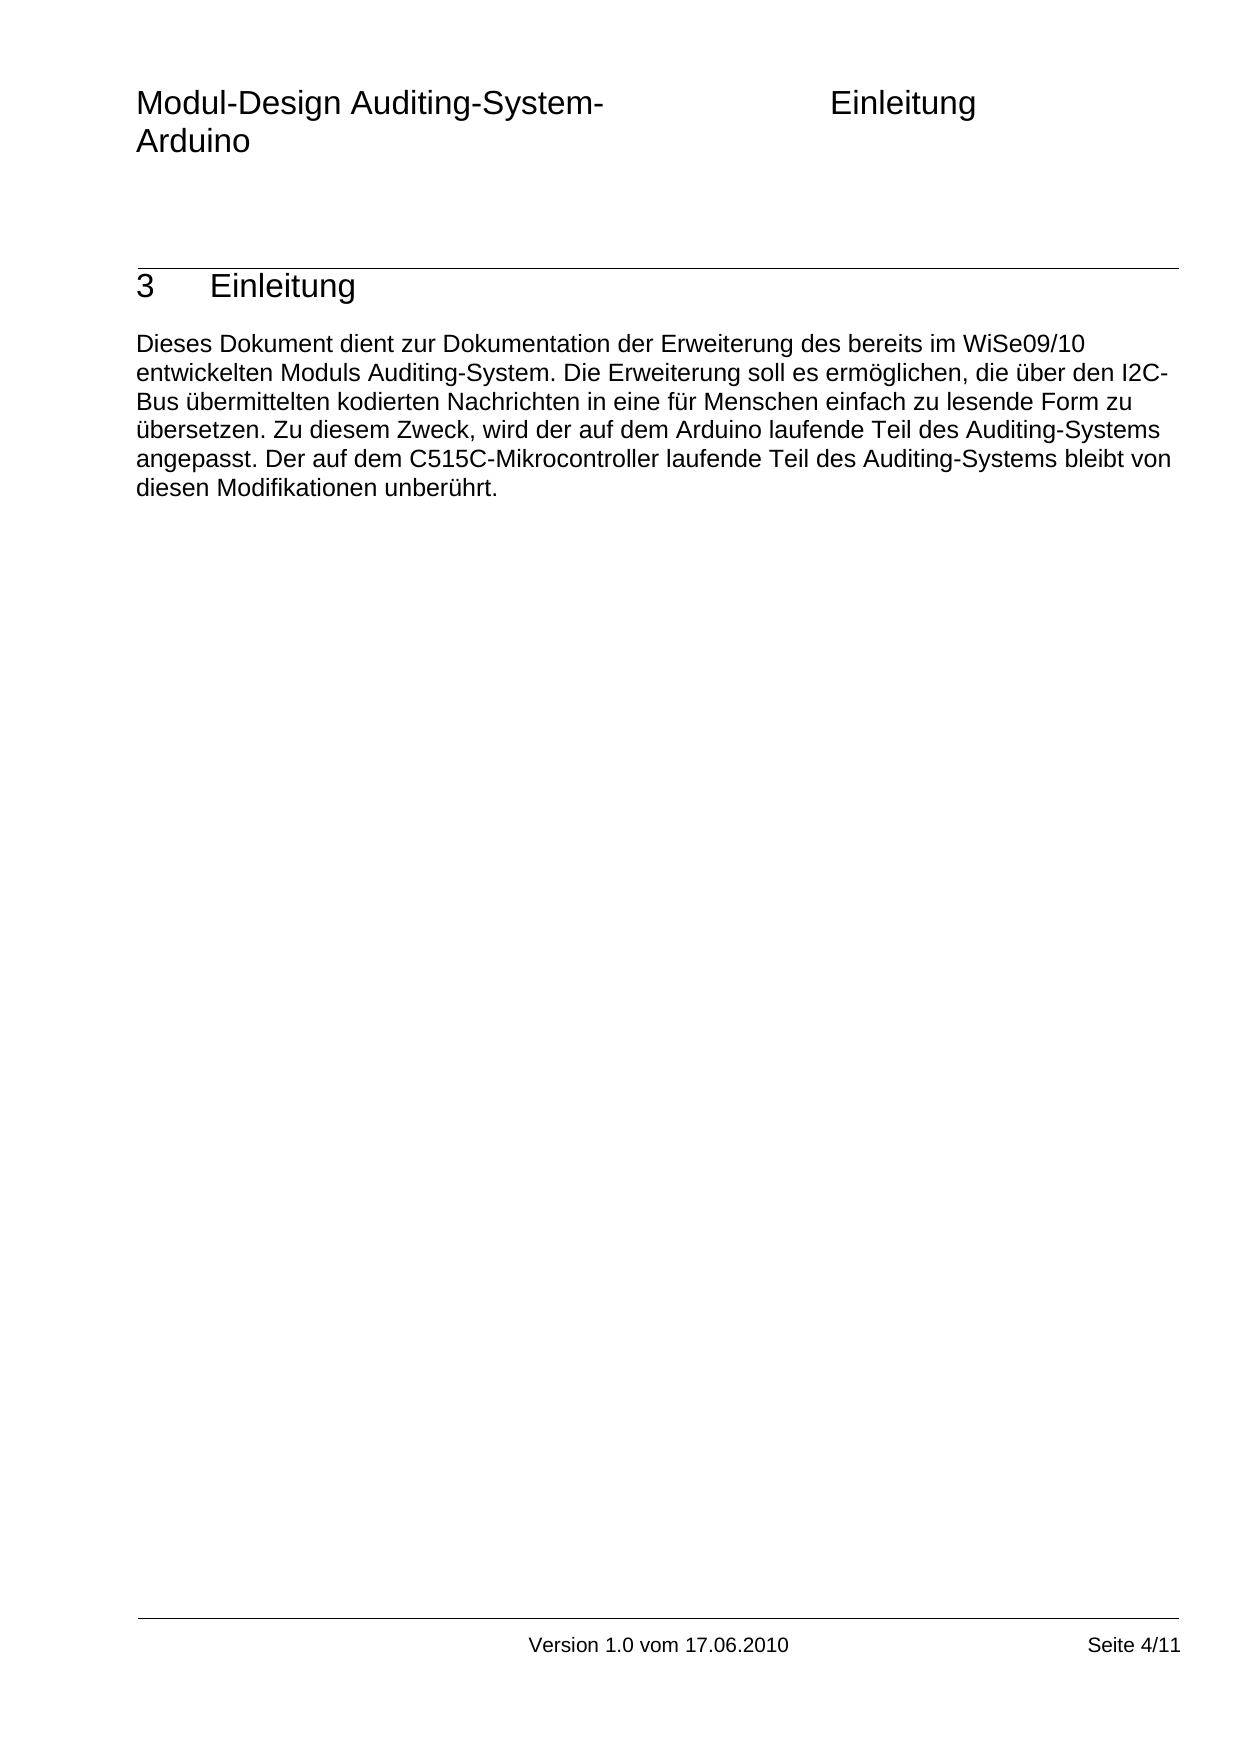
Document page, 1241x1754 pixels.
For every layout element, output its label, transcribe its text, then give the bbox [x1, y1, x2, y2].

subtitle Einleitung [136, 289, 350, 304]
text Dieses Dokument dient zur Dokumentation der Erweiterung des bereits im WiSe09/10 entwickelten Moduls Auditing-System. Die Erweiterung soll es ermöglichen, die über den I2C-Bus übermittelten kodierten Nachrichten in eine für Menschen einfach zu lesende Form zu übersetzen. Zu diesem Zweck, wird der auf dem Arduino laufende Teil des Auditing-Systems angepasst. Der auf dem C515C-Mikrocontroller laufende Teil des Auditing-Systems bleibt von diesen Modifikationen unberührt. [136, 329, 1181, 502]
subtitle Einleitung [349, 289, 1181, 304]
